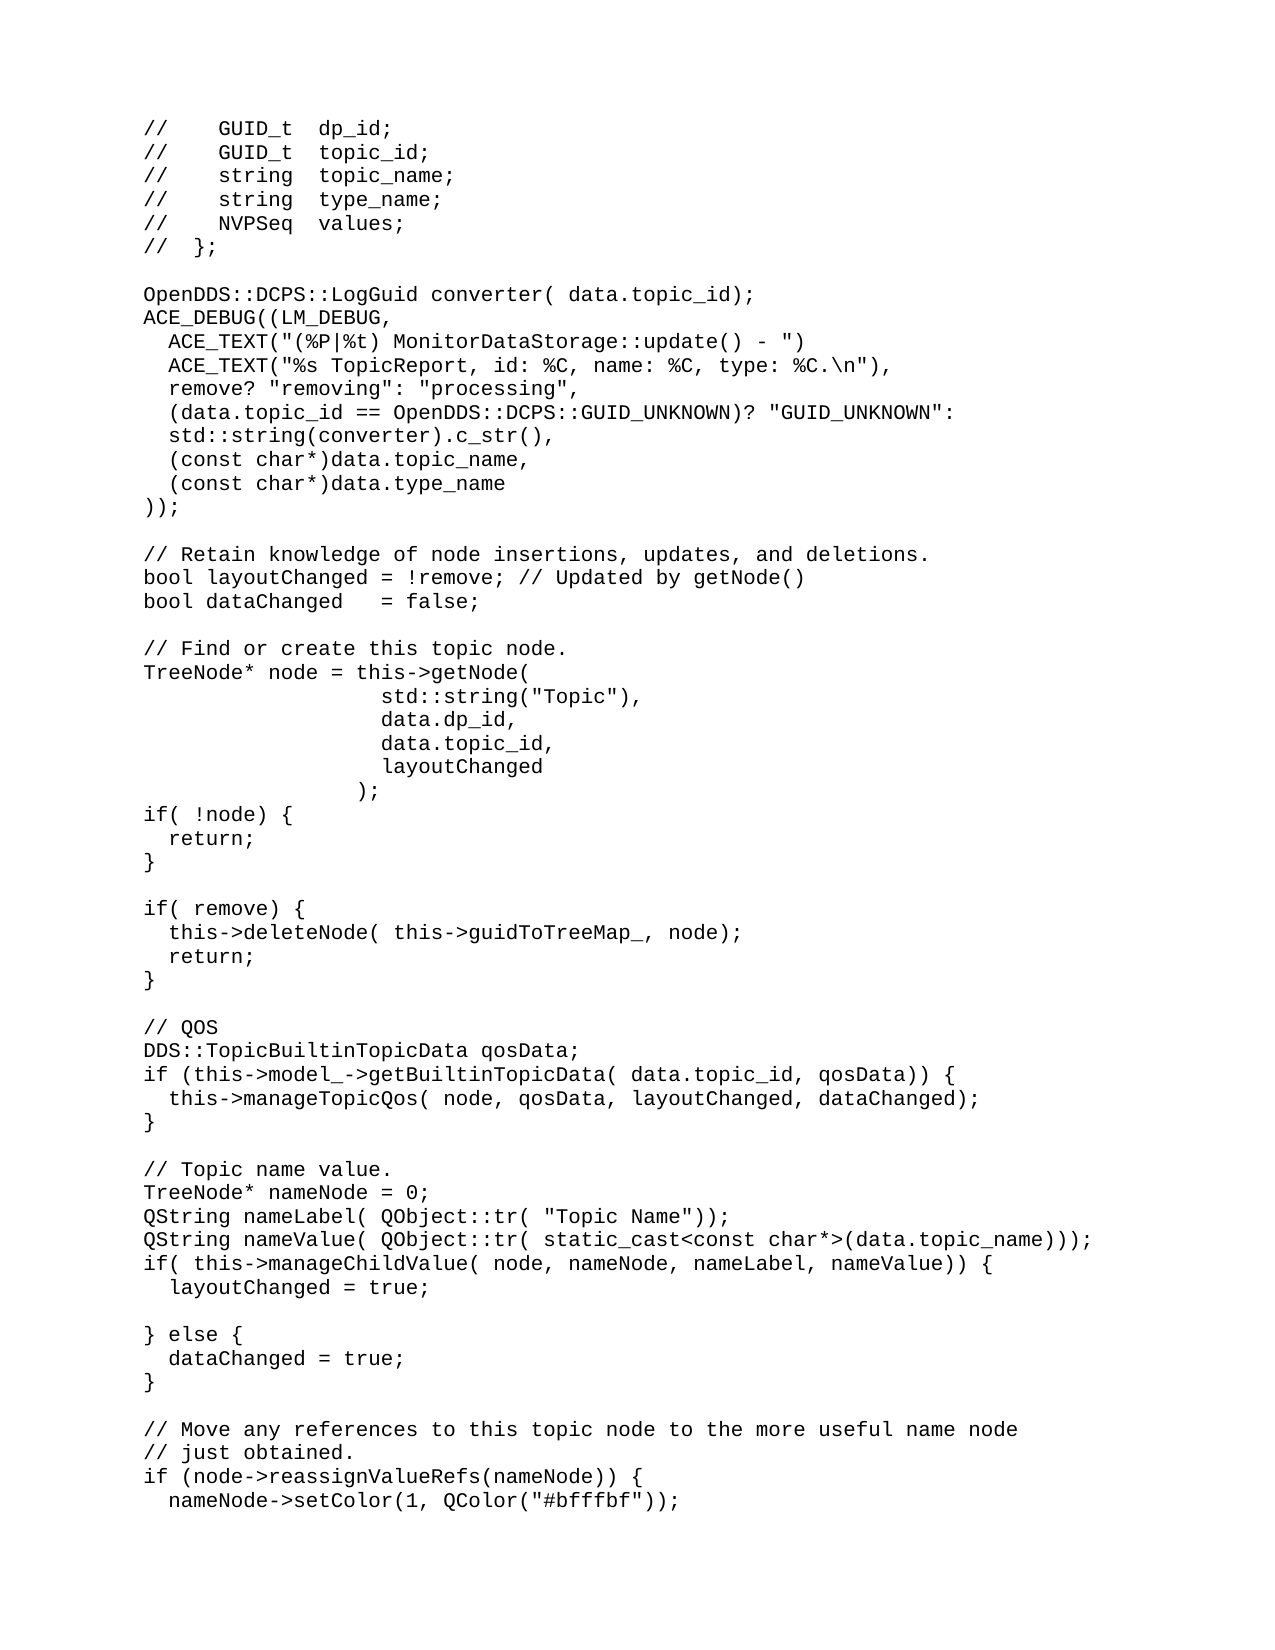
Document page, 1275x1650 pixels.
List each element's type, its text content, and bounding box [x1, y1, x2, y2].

text if( !node) { [118, 804, 1157, 827]
text (const char*)data.type_name [118, 473, 1157, 496]
text data.dp_id, [118, 709, 1157, 733]
text // NVPSeq values; [118, 213, 1157, 236]
text if( remove) { [118, 898, 1157, 922]
text bool dataChanged = false; [118, 591, 1157, 615]
text if (this->model_->getBuiltinTopicData( data.topic_id, qosData)) { [118, 1064, 1157, 1088]
text return; [118, 946, 1157, 969]
text (const char*)data.topic_name, [118, 449, 1157, 473]
text } else { [118, 1324, 1157, 1348]
text (data.topic_id == OpenDDS::DCPS::GUID_UNKNOWN)? "GUID_UNKNOWN": [118, 402, 1157, 426]
text TreeNode* nameNode = 0; [118, 1182, 1157, 1206]
text this->manageTopicQos( node, qosData, layoutChanged, dataChanged); [118, 1088, 1157, 1111]
text // Topic name value. [118, 1158, 1157, 1182]
text ); [118, 780, 1157, 804]
text ACE_TEXT("%s TopicReport, id: %C, name: %C, type: %C.\n"), [118, 354, 1157, 378]
text layoutChanged [118, 757, 1157, 780]
text } [118, 1111, 1157, 1135]
text OpenDDS::DCPS::LogGuid converter( data.topic_id); [118, 284, 1157, 307]
text )); [118, 496, 1157, 520]
text // Retain knowledge of node insertions, updates, and deletions. [118, 544, 1157, 567]
text // just obtained. [118, 1442, 1157, 1466]
text this->deleteNode( this->guidToTreeMap_, node); [118, 922, 1157, 946]
text } [118, 1371, 1157, 1395]
text // GUID_t topic_id; [118, 142, 1157, 165]
text ACE_TEXT("(%P|%t) MonitorDataStorage::update() - ") [118, 331, 1157, 354]
text // Move any references to this topic node to the more useful name node [118, 1419, 1157, 1442]
text QString nameValue( QObject::tr( static_cast<const char*>(data.topic_name))); [118, 1229, 1157, 1253]
text ACE_DEBUG((LM_DEBUG, [118, 307, 1157, 331]
text TreeNode* node = this->getNode( [118, 662, 1157, 686]
text // string type_name; [118, 189, 1157, 213]
text dataChanged = true; [118, 1348, 1157, 1371]
text if (node->reassignValueRefs(nameNode)) { [118, 1466, 1157, 1489]
text bool layoutChanged = !remove; // Updated by getNode() [118, 567, 1157, 591]
text DDS::TopicBuiltinTopicData qosData; [118, 1040, 1157, 1064]
text if( this->manageChildValue( node, nameNode, nameLabel, nameValue)) { [118, 1253, 1157, 1277]
text return; [118, 827, 1157, 851]
text } [118, 851, 1157, 875]
text nameNode->setColor(1, QColor("#bfffbf")); [118, 1489, 1157, 1513]
text // Find or create this topic node. [118, 638, 1157, 662]
text // GUID_t dp_id; [118, 118, 1157, 142]
text std::string("Topic"), [118, 686, 1157, 709]
text remove? "removing": "processing", [118, 378, 1157, 402]
text } [118, 969, 1157, 993]
text data.topic_id, [118, 733, 1157, 757]
text std::string(converter).c_str(), [118, 426, 1157, 449]
text layoutChanged = true; [118, 1277, 1157, 1300]
text // string topic_name; [118, 165, 1157, 189]
text // }; [118, 236, 1157, 260]
text QString nameLabel( QObject::tr( "Topic Name")); [118, 1206, 1157, 1229]
text // QOS [118, 1017, 1157, 1040]
